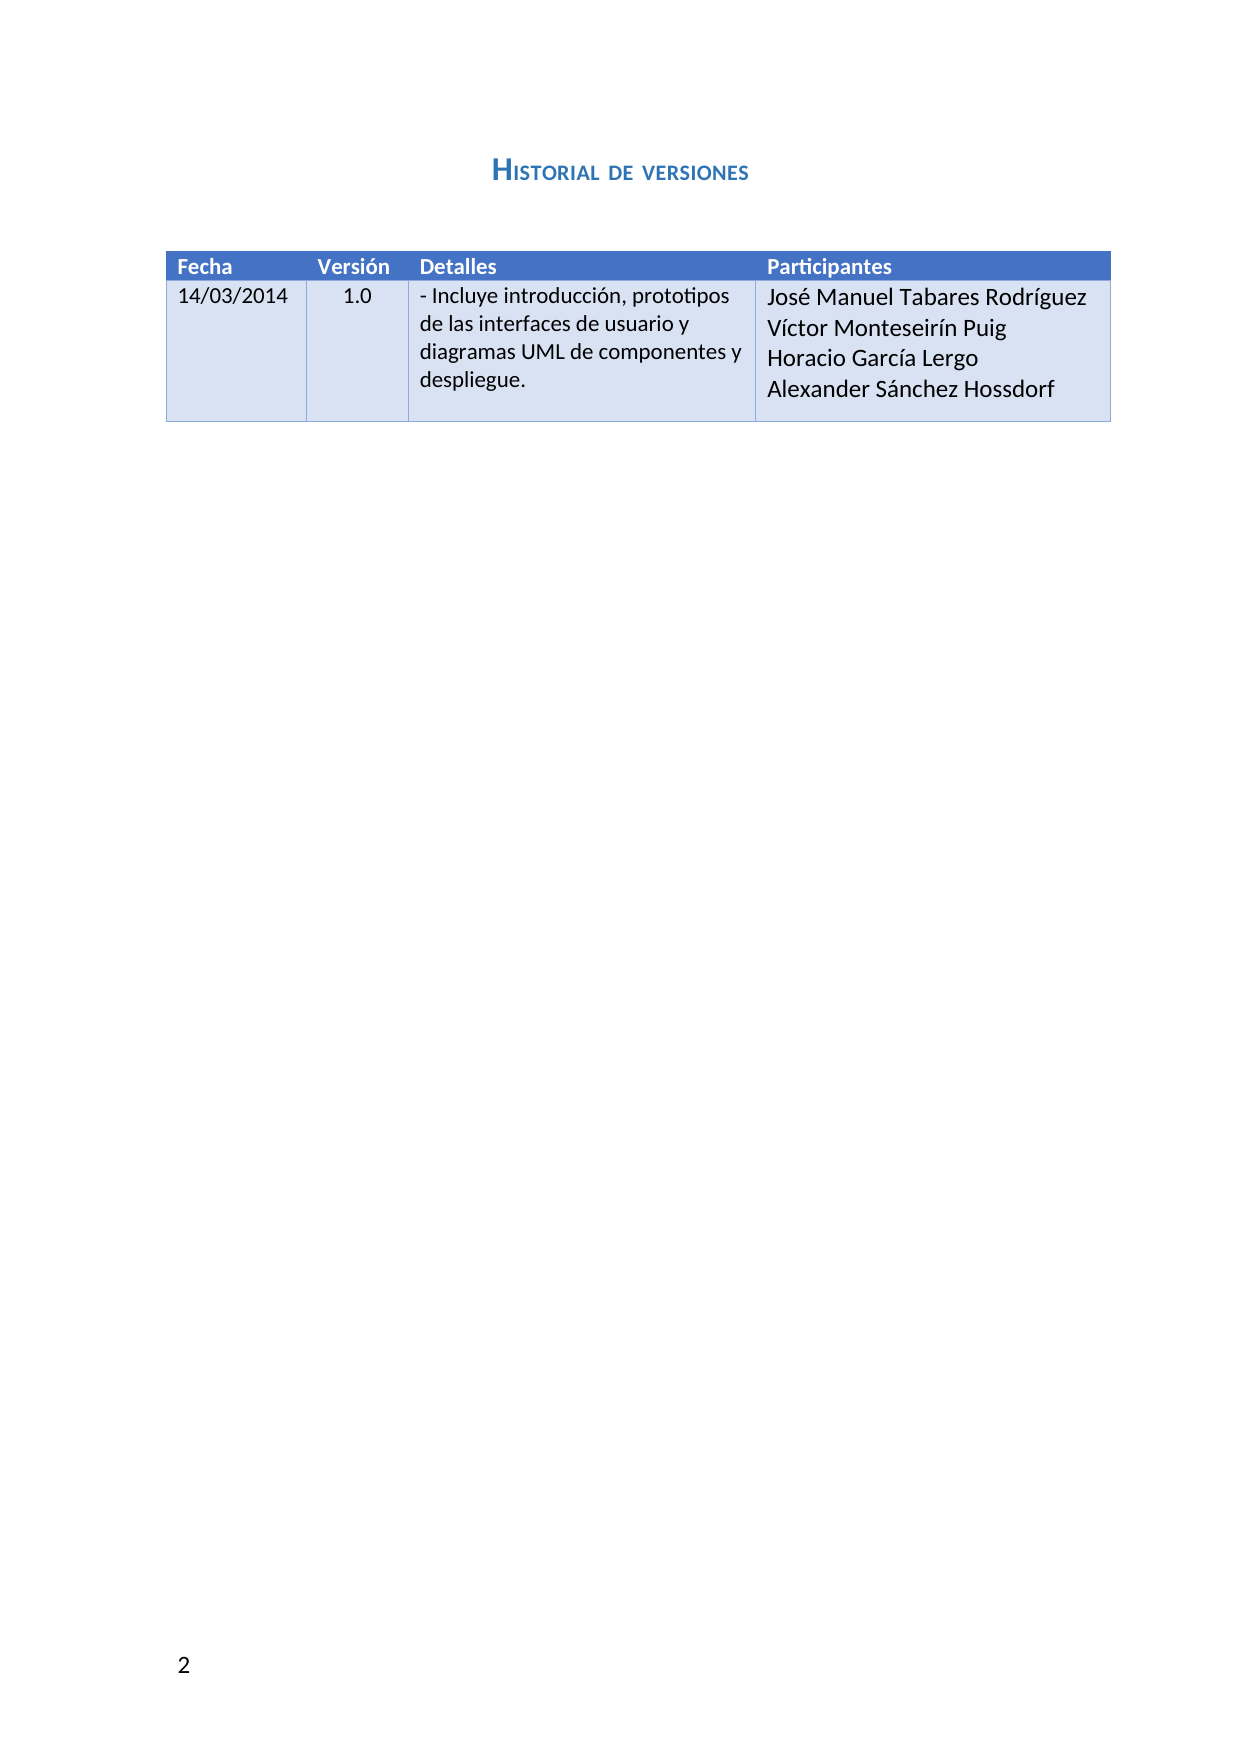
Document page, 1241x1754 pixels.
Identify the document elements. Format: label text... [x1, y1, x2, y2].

table_cell - Incluye introducción, prototipos de las interfaces de usuario y diagramas UML de componentes y despliegue. [409, 281, 755, 421]
table_cell José Manuel Tabares Rodríguez Víctor Monteseirín Puig Horacio García Lergo Alexander Sánchez Hossdorf [756, 281, 1110, 421]
table_header Versión [307, 252, 408, 280]
table_header Fecha [167, 252, 306, 280]
table_cell 14/03/2014 [167, 281, 306, 421]
text Historial de versiones [177, 148, 1063, 188]
table_header Detalles [409, 252, 755, 280]
table_cell 1.0 [307, 281, 408, 421]
table_header Participantes [756, 252, 1110, 280]
